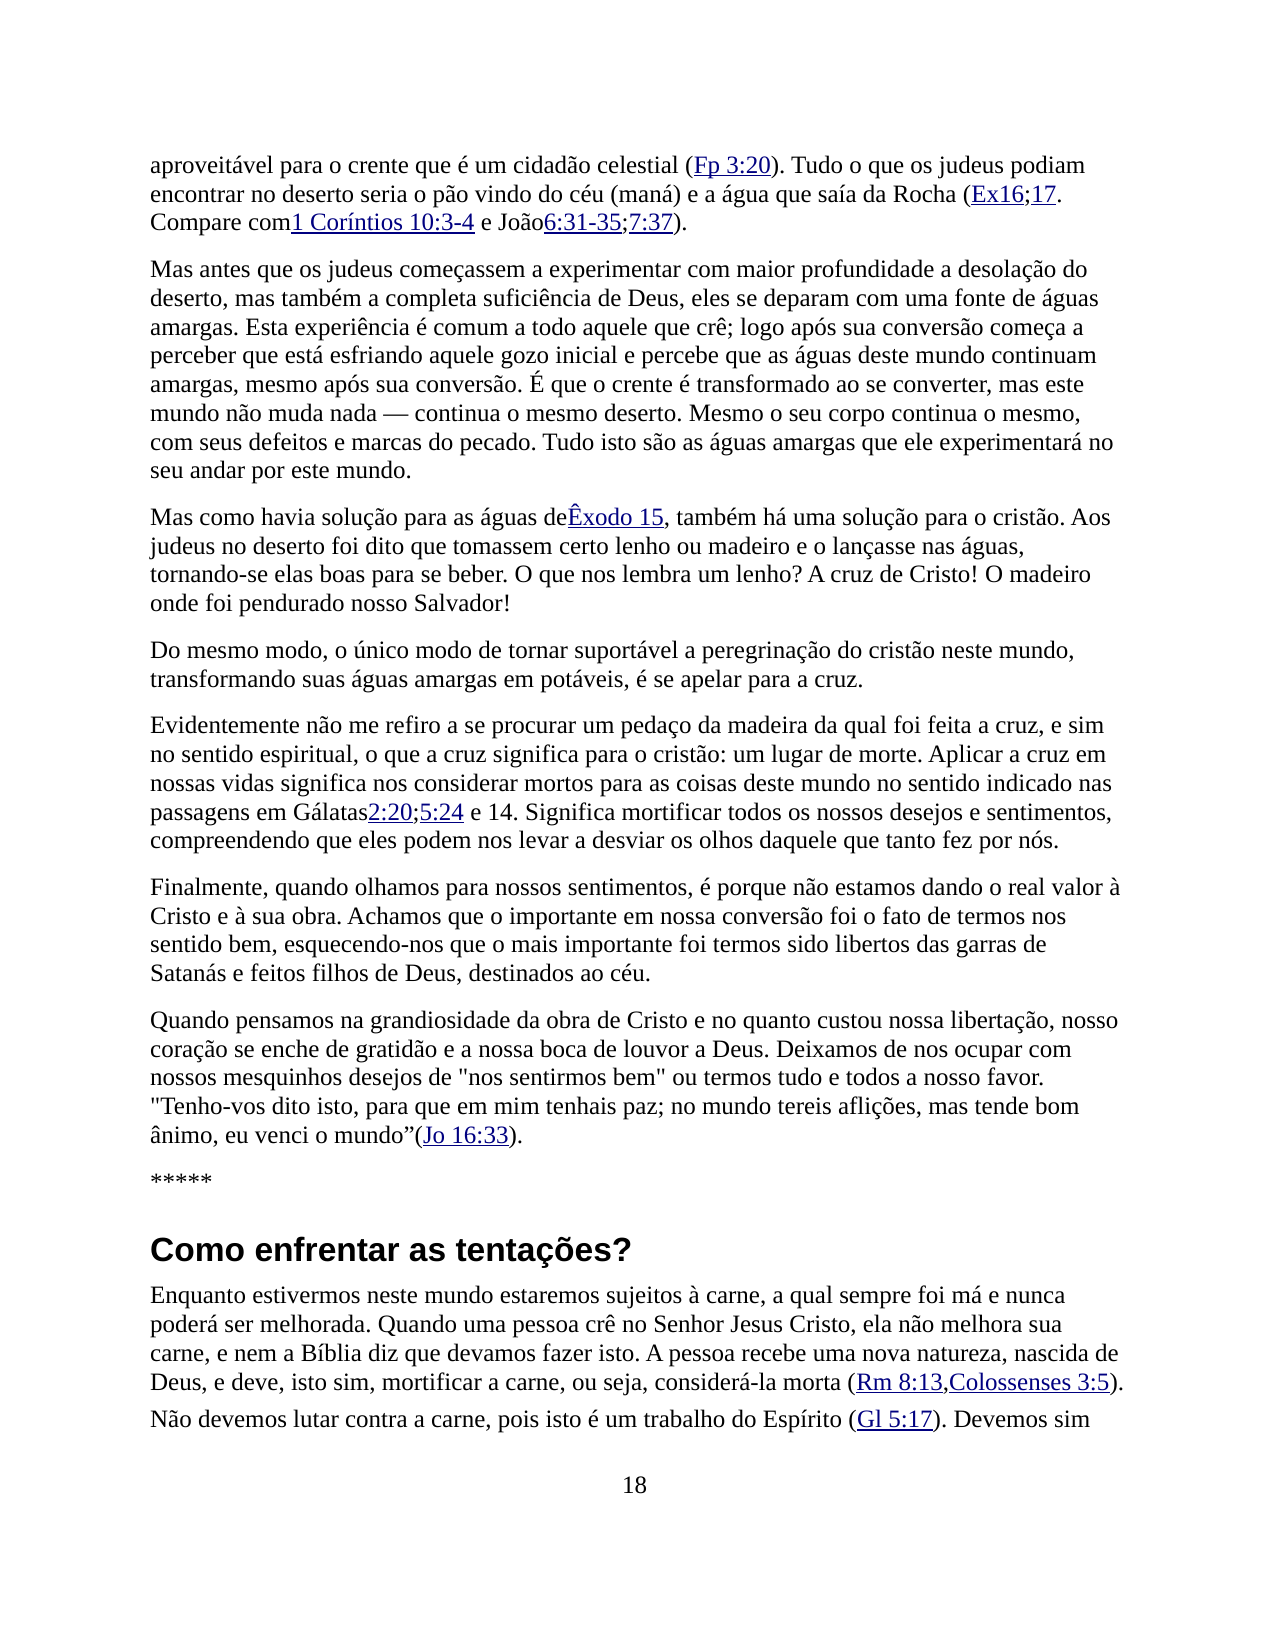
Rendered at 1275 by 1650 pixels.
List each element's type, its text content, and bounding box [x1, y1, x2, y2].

text Evidentemente não me refiro a se procurar um pedaço da madeira da qual foi feita a cruz, e sim no sentido espiritual, o que a cruz significa para o cristão: um lugar de morte. Aplicar a cruz em nossas vidas significa nos considerar mortos para as coisas deste mundo no sentido indicado nas passagens em Gálatas2:20;5:24 e 14. Significa mortificar todos os nossos desejos e sentimentos, compreendendo que eles podem nos levar a desviar os olhos daquele que tanto fez por nós. [150, 710, 1125, 854]
text Finalmente, quando olhamos para nossos sentimentos, é porque não estamos dando o real valor à Cristo e à sua obra. Achamos que o importante em nossa conversão foi o fato de termos nos sentido bem, esquecendo-nos que o mais importante foi termos sido libertos das garras de Satanás e feitos filhos de Deus, destinados ao céu. [150, 872, 1125, 987]
text aproveitável para o crente que é um cidadão celestial (Fp 3:20). Tudo o que os judeus podiam encontrar no deserto seria o pão vindo do céu (maná) e a água que saía da Rocha (Ex16;17. Compare com1 Coríntios 10:3-4 e João6:31-35;7:37). [150, 150, 1125, 236]
text Mas como havia solução para as águas deÊxodo 15, também há uma solução para o cristão. Aos judeus no deserto foi dito que tomassem certo lenho ou madeiro e o lançasse nas águas, tornando-se elas boas para se beber. O que nos lembra um lenho? A cruz de Cristo! O madeiro onde foi pendurado nosso Salvador! [150, 502, 1125, 617]
text Enquanto estivermos neste mundo estaremos sujeitos à carne, a qual sempre foi má e nunca poderá ser melhorada. Quando uma pessoa crê no Senhor Jesus Cristo, ela não melhora sua carne, e nem a Bíblia diz que devamos fazer isto. A pessoa recebe uma nova natureza, nascida de Deus, e deve, isto sim, mortificar a carne, ou seja, considerá-la morta (Rm 8:13,Colossenses 3:5). [150, 1281, 1125, 1396]
subtitle Como enfrentar as tentações? [150, 1229, 1125, 1268]
text ***** [150, 1167, 1125, 1195]
text Não devemos lutar contra a carne, pois isto é um trabalho do Espírito (Gl 5:17). Devemos sim [150, 1404, 1125, 1433]
text Mas antes que os judeus começassem a experimentar com maior profundidade a desolação do deserto, mas também a completa suficiência de Deus, eles se deparam com uma fonte de águas amargas. Esta experiência é comum a todo aquele que crê; logo após sua conversão começa a perceber que está esfriando aquele gozo inicial e percebe que as águas deste mundo continuam amargas, mesmo após sua conversão. É que o crente é transformado ao se converter, mas este mundo não muda nada — continua o mesmo deserto. Mesmo o seu corpo continua o mesmo, com seus defeitos e marcas do pecado. Tudo isto são as águas amargas que ele experimentará no seu andar por este mundo. [150, 254, 1125, 484]
text Do mesmo modo, o único modo de tornar suportável a peregrinação do cristão neste mundo, transformando suas águas amargas em potáveis, é se apelar para a cruz. [150, 635, 1125, 692]
text Quando pensamos na grandiosidade da obra de Cristo e no quanto custou nossa libertação, nosso coração se enche de gratidão e a nossa boca de louvor a Deus. Deixamos de nos ocupar com nossos mesquinhos desejos de "nos sentirmos bem" ou termos tudo e todos a nosso favor. "Tenho-vos dito isto, para que em mim tenhais paz; no mundo tereis aflições, mas tende bom ânimo, eu venci o mundo”(Jo 16:33). [150, 1005, 1125, 1149]
